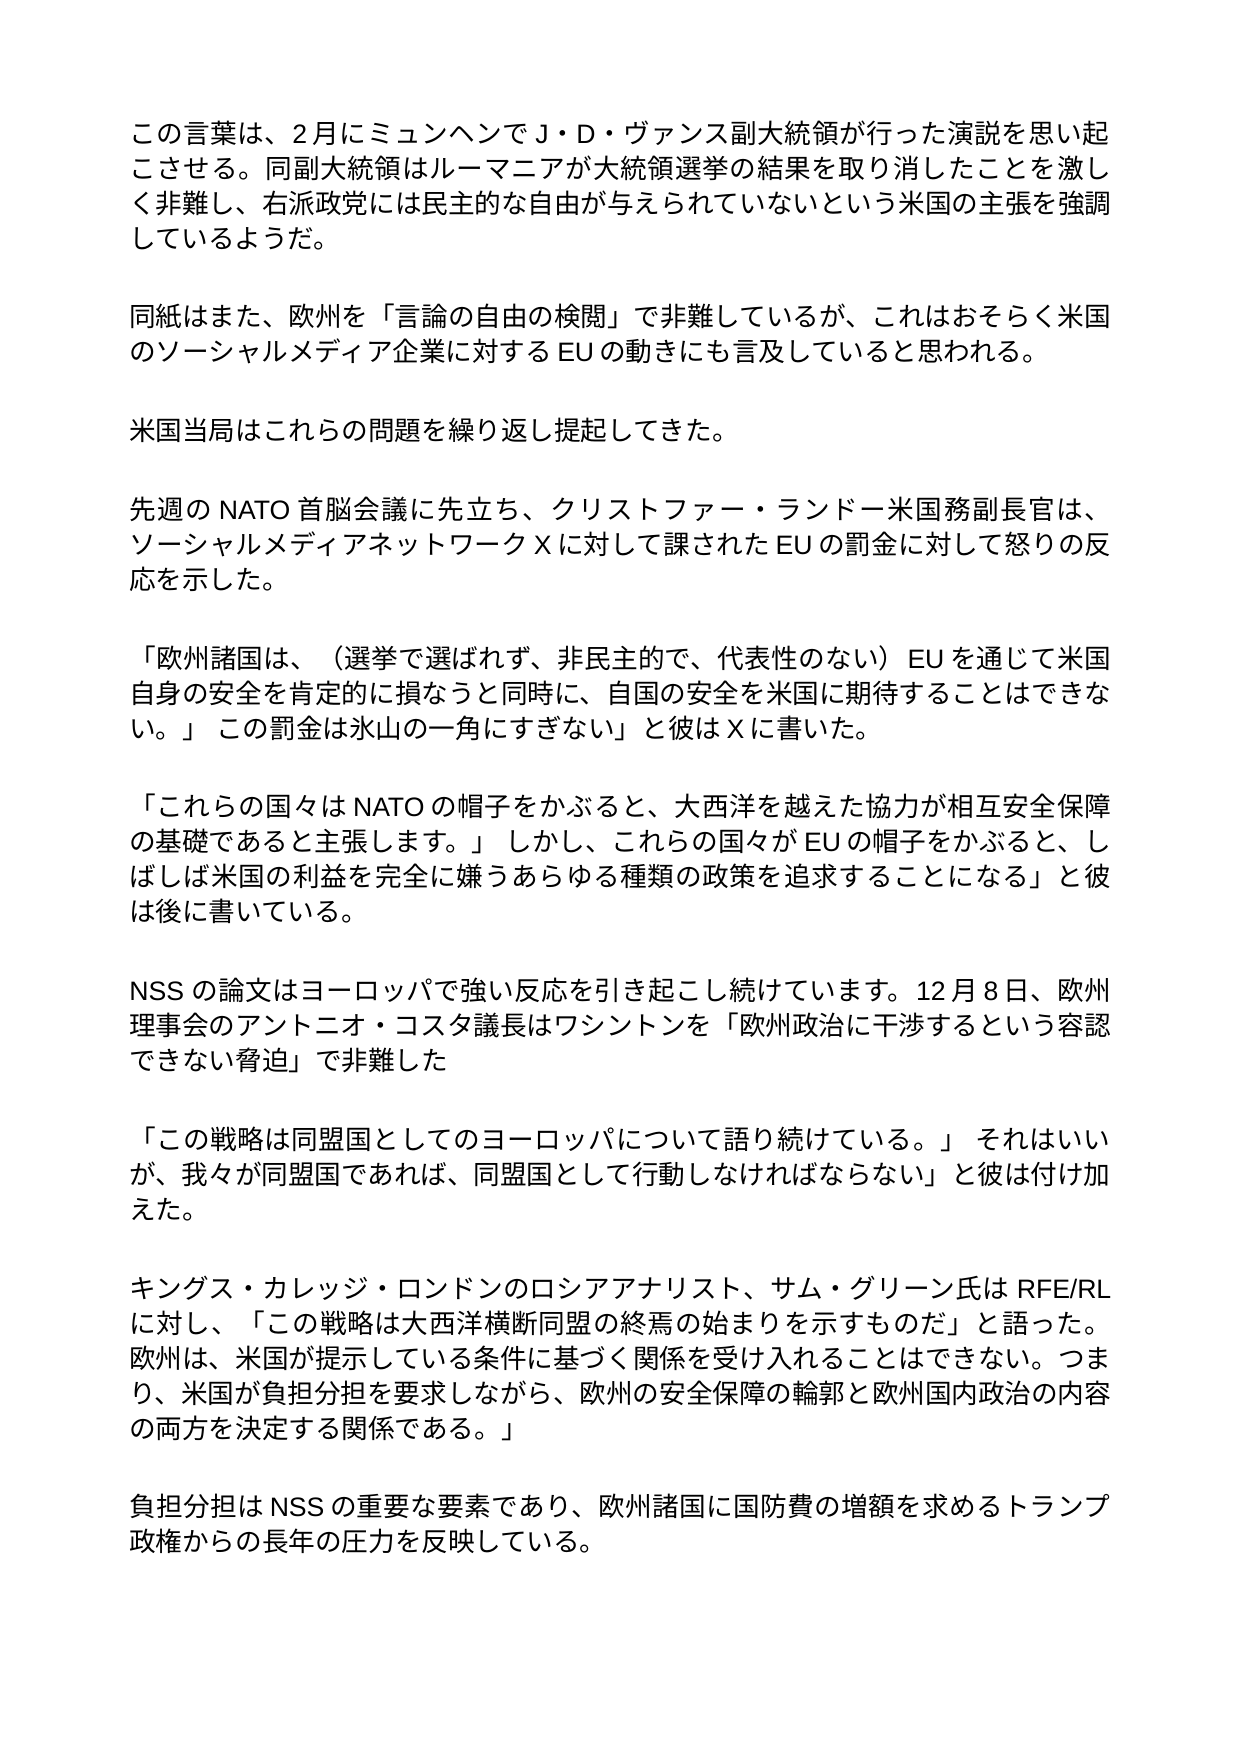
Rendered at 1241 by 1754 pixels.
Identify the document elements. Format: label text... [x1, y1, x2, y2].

text この言葉は、2月にミュンヘンでJ・D・ヴァンス副大統領が行った演説を思い起こさせる。同副大統領はルーマニアが大統領選挙の結果を取り消したことを激しく非難し、右派政党には民主的な自由が与えられていないという米国の主張を強調しているようだ。 [129, 118, 1111, 254]
text 「欧州諸国は、（選挙で選ばれず、非民主的で、代表性のない）EUを通じて米国自身の安全を肯定的に損なうと同時に、自国の安全を米国に期待することはできない。」 この罰金は氷山の一角にすぎない」と彼はXに書いた。 [129, 643, 1111, 744]
text キングス・カレッジ・ロンドンのロシアアナリスト、サム・グリーン氏はRFE/RLに対し、「この戦略は大西洋横断同盟の終焉の始まりを示すものだ」と語った。 欧州は、米国が提示している条件に基づく関係を受け入れることはできない。つまり、米国が負担分担を要求しながら、欧州の安全保障の輪郭と欧州国内政治の内容の両方を決定する関係である。」 [129, 1273, 1111, 1444]
text 負担分担はNSSの重要な要素であり、欧州諸国に国防費の増額を求めるトランプ政権からの長年の圧力を反映している。 [129, 1492, 1111, 1557]
text 米国当局はこれらの問題を繰り返し提起してきた。 [129, 416, 1111, 446]
text 「これらの国々はNATOの帽子をかぶると、大西洋を越えた協力が相互安全保障の基礎であると主張します。」 しかし、これらの国々がEUの帽子をかぶると、しばしば米国の利益を完全に嫌うあらゆる種類の政策を追求することになる」と彼は後に書いている。 [129, 792, 1111, 927]
text 同紙はまた、欧州を「言論の自由の検閲」で非難しているが、これはおそらく米国のソーシャルメディア企業に対するEUの動きにも言及していると思われる。 [129, 302, 1111, 367]
text 「この戦略は同盟国としてのヨーロッパについて語り続けている。」 それはいいが、我々が同盟国であれば、同盟国として行動しなければならない」と彼は付け加えた。 [129, 1124, 1111, 1225]
text NSS の論文はヨーロッパで強い反応を引き起こし続けています。12月8日、欧州理事会のアントニオ・コスタ議長はワシントンを「欧州政治に干渉するという容認できない脅迫」で非難した [129, 976, 1111, 1076]
text 先週のNATO首脳会議に先立ち、クリストファー・ランドー米国務副長官は、ソーシャルメディアネットワークXに対して課されたEUの罰金に対して怒りの反応を示した。 [129, 494, 1111, 595]
